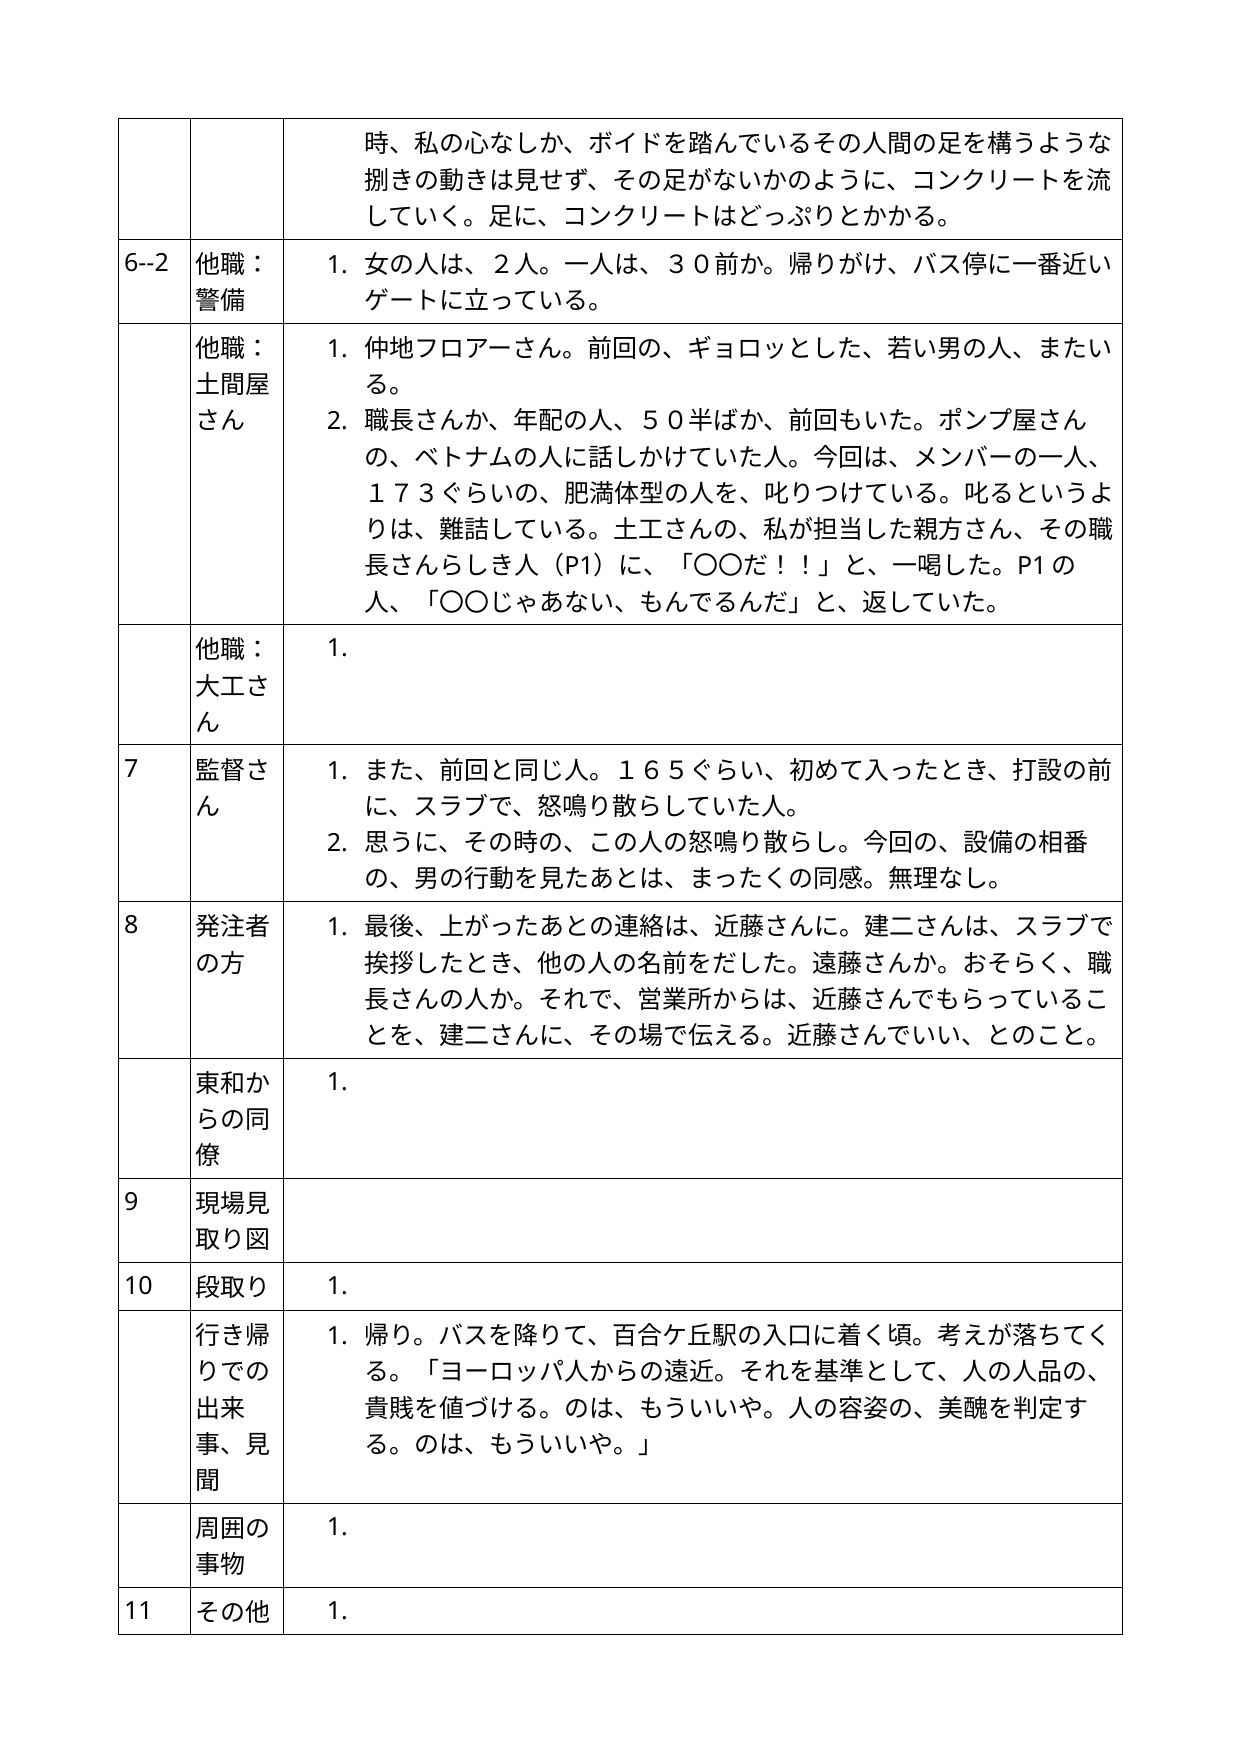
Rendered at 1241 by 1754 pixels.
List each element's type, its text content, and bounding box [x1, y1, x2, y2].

table_cell 6--2 [119, 240, 190, 322]
table_cell 行き帰りでの出来事、見聞 [191, 1311, 283, 1502]
table_cell [119, 1504, 190, 1587]
table_cell [284, 1588, 1122, 1634]
table_cell 発注者の方 [191, 902, 283, 1057]
table_cell 他職：土間屋さん [191, 324, 283, 624]
table_cell 10 [119, 1263, 190, 1310]
table_cell 8 [119, 902, 190, 1057]
table_cell [119, 1059, 190, 1178]
table_cell [284, 625, 1122, 744]
table_cell [284, 1263, 1122, 1310]
table_cell [119, 119, 190, 238]
table_cell 東和からの同僚 [191, 1059, 283, 1178]
table_cell 仲地フロアーさん。前回の、ギョロッとした、若い男の人、またいる。 職長さんか、年配の人、５０半ばか、前回もいた。ポンプ屋さんの、ベトナムの人に話しかけていた人。今回は、メンバーの一人、１７３ぐらいの、肥満体型の人を、叱りつけている。叱るというよりは、難詰している。土工さんの、私が担当した親方さん、その職長さんらしき人（P1）に、「〇〇だ！！」と、一喝した。P1の人、「〇〇じゃあない、もんでるんだ」と、返していた。 [284, 324, 1122, 624]
table_cell 周囲の事物 [191, 1504, 283, 1587]
table_cell [284, 1504, 1122, 1587]
table_cell [119, 324, 190, 624]
table_cell [284, 1179, 1122, 1262]
table_cell [284, 1059, 1122, 1178]
table_cell 他職：警備 [191, 240, 283, 322]
table_cell [119, 1311, 190, 1502]
table_cell [119, 625, 190, 744]
table_cell 段取り [191, 1263, 283, 1310]
table_cell [191, 119, 283, 238]
table_cell 帰り。バスを降りて、百合ケ丘駅の入口に着く頃。考えが落ちてくる。「ヨーロッパ人からの遠近。それを基準として、人の人品の、貴賎を値づける。のは、もういいや。人の容姿の、美醜を判定する。のは、もういいや。」 [284, 1311, 1122, 1502]
table_cell 最後、上がったあとの連絡は、近藤さんに。建二さんは、スラブで挨拶したとき、他の人の名前をだした。遠藤さんか。おそらく、職長さんの人か。それで、営業所からは、近藤さんでもらっていることを、建二さんに、その場で伝える。近藤さんでいい、とのこと。 [284, 902, 1122, 1057]
table_cell 現場見取り図 [191, 1179, 283, 1262]
table_cell 他職：大工さん [191, 625, 283, 744]
table_cell その他 [191, 1588, 283, 1634]
table_cell 監督さん [191, 745, 283, 901]
table_cell 9 [119, 1179, 190, 1262]
table_cell 11 [119, 1588, 190, 1634]
table_cell 7 [119, 745, 190, 901]
table_cell また、前回と同じ人。１６５ぐらい、初めて入ったとき、打設の前に、スラブで、怒鳴り散らしていた人。 思うに、その時の、この人の怒鳴り散らし。今回の、設備の相番の、男の行動を見たあとは、まったくの同感。無理なし。 [284, 745, 1122, 901]
table_cell 時、私の心なしか、ボイドを踏んでいるその人間の足を構うような捌きの動きは見せず、その足がないかのように、コンクリートを流していく。足に、コンクリートはどっぷりとかかる。 [284, 119, 1122, 238]
table_cell 女の人は、２人。一人は、３０前か。帰りがけ、バス停に一番近いゲートに立っている。 [284, 240, 1122, 322]
